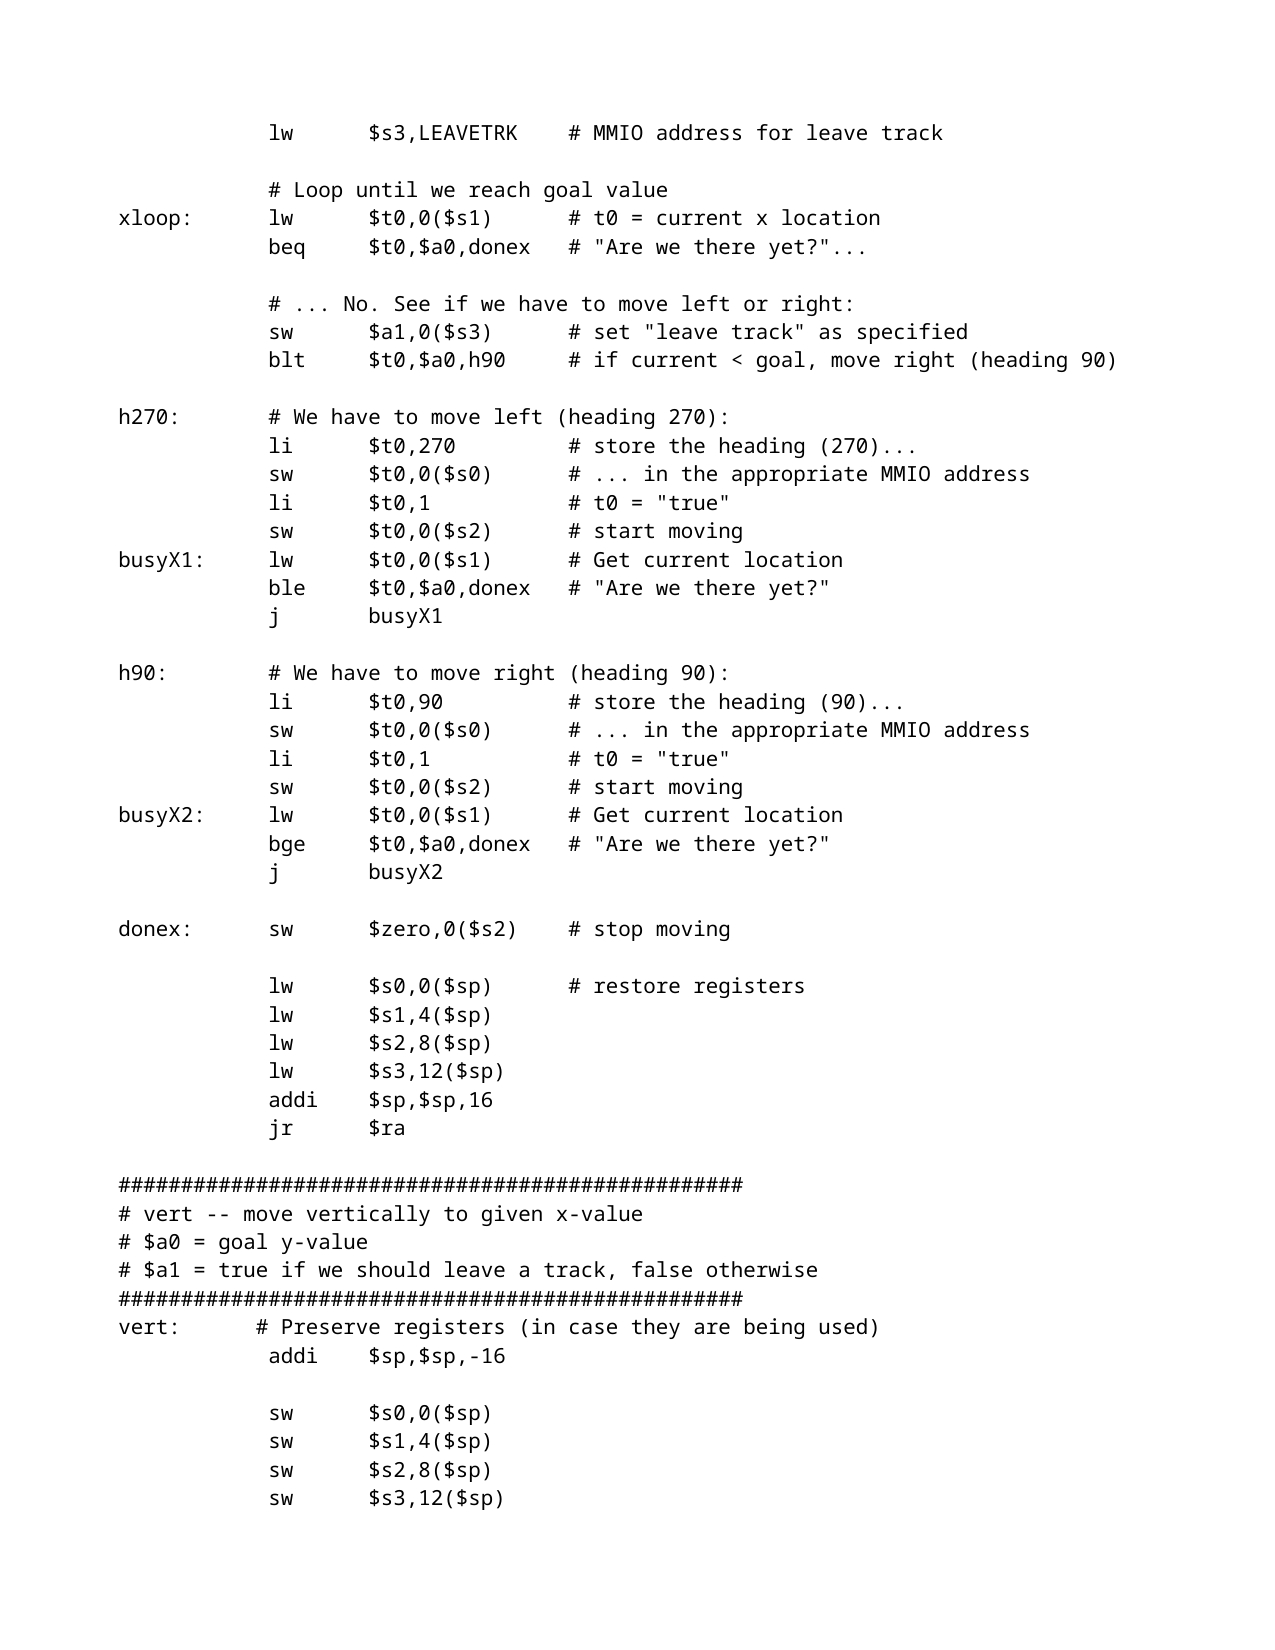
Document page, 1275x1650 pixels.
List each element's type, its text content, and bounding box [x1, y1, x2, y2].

text li $t0,1 # t0 = "true" [118, 488, 1157, 516]
text sw $a1,0($s3) # set "leave track" as specified [118, 317, 1157, 346]
text donex: sw $zero,0($s2) # stop moving [118, 914, 1157, 943]
text sw $t0,0($s2) # start moving [118, 516, 1157, 545]
text j busyX1 [118, 602, 1157, 630]
text j busyX2 [118, 857, 1157, 886]
text addi $sp,$sp,-16 [118, 1341, 1157, 1369]
text lw $s3,12($sp) [118, 1057, 1157, 1085]
text vert: # Preserve registers (in case they are being used) [118, 1312, 1157, 1341]
text # vert -- move vertically to given x-value [118, 1199, 1157, 1227]
text h270: # We have to move left (heading 270): [118, 402, 1157, 431]
text jr $ra [118, 1113, 1157, 1142]
text busyX2: lw $t0,0($s1) # Get current location [118, 801, 1157, 829]
text lw $s1,4($sp) [118, 1000, 1157, 1028]
text sw $s0,0($sp) [118, 1398, 1157, 1426]
text sw $s3,12($sp) [118, 1483, 1157, 1512]
text bge $t0,$a0,donex # "Are we there yet?" [118, 829, 1157, 857]
text ble $t0,$a0,donex # "Are we there yet?" [118, 573, 1157, 602]
text sw $t0,0($s2) # start moving [118, 772, 1157, 801]
text xloop: lw $t0,0($s1) # t0 = current x location [118, 203, 1157, 232]
text ################################################## [118, 1284, 1157, 1312]
text blt $t0,$a0,h90 # if current < goal, move right (heading 90) [118, 346, 1157, 374]
text lw $s0,0($sp) # restore registers [118, 971, 1157, 1000]
text addi $sp,$sp,16 [118, 1085, 1157, 1113]
text h90: # We have to move right (heading 90): [118, 658, 1157, 687]
text # ... No. See if we have to move left or right: [118, 289, 1157, 317]
text # $a1 = true if we should leave a track, false otherwise [118, 1256, 1157, 1284]
text li $t0,1 # t0 = "true" [118, 744, 1157, 772]
text sw $s1,4($sp) [118, 1426, 1157, 1455]
text busyX1: lw $t0,0($s1) # Get current location [118, 545, 1157, 573]
text sw $t0,0($s0) # ... in the appropriate MMIO address [118, 459, 1157, 488]
text lw $s3,LEAVETRK # MMIO address for leave track [118, 118, 1157, 147]
text sw $s2,8($sp) [118, 1455, 1157, 1483]
text # Loop until we reach goal value [118, 175, 1157, 203]
text li $t0,270 # store the heading (270)... [118, 431, 1157, 459]
text beq $t0,$a0,donex # "Are we there yet?"... [118, 232, 1157, 260]
text li $t0,90 # store the heading (90)... [118, 687, 1157, 715]
text ################################################## [118, 1170, 1157, 1199]
text # $a0 = goal y-value [118, 1227, 1157, 1256]
text sw $t0,0($s0) # ... in the appropriate MMIO address [118, 715, 1157, 744]
text lw $s2,8($sp) [118, 1028, 1157, 1057]
